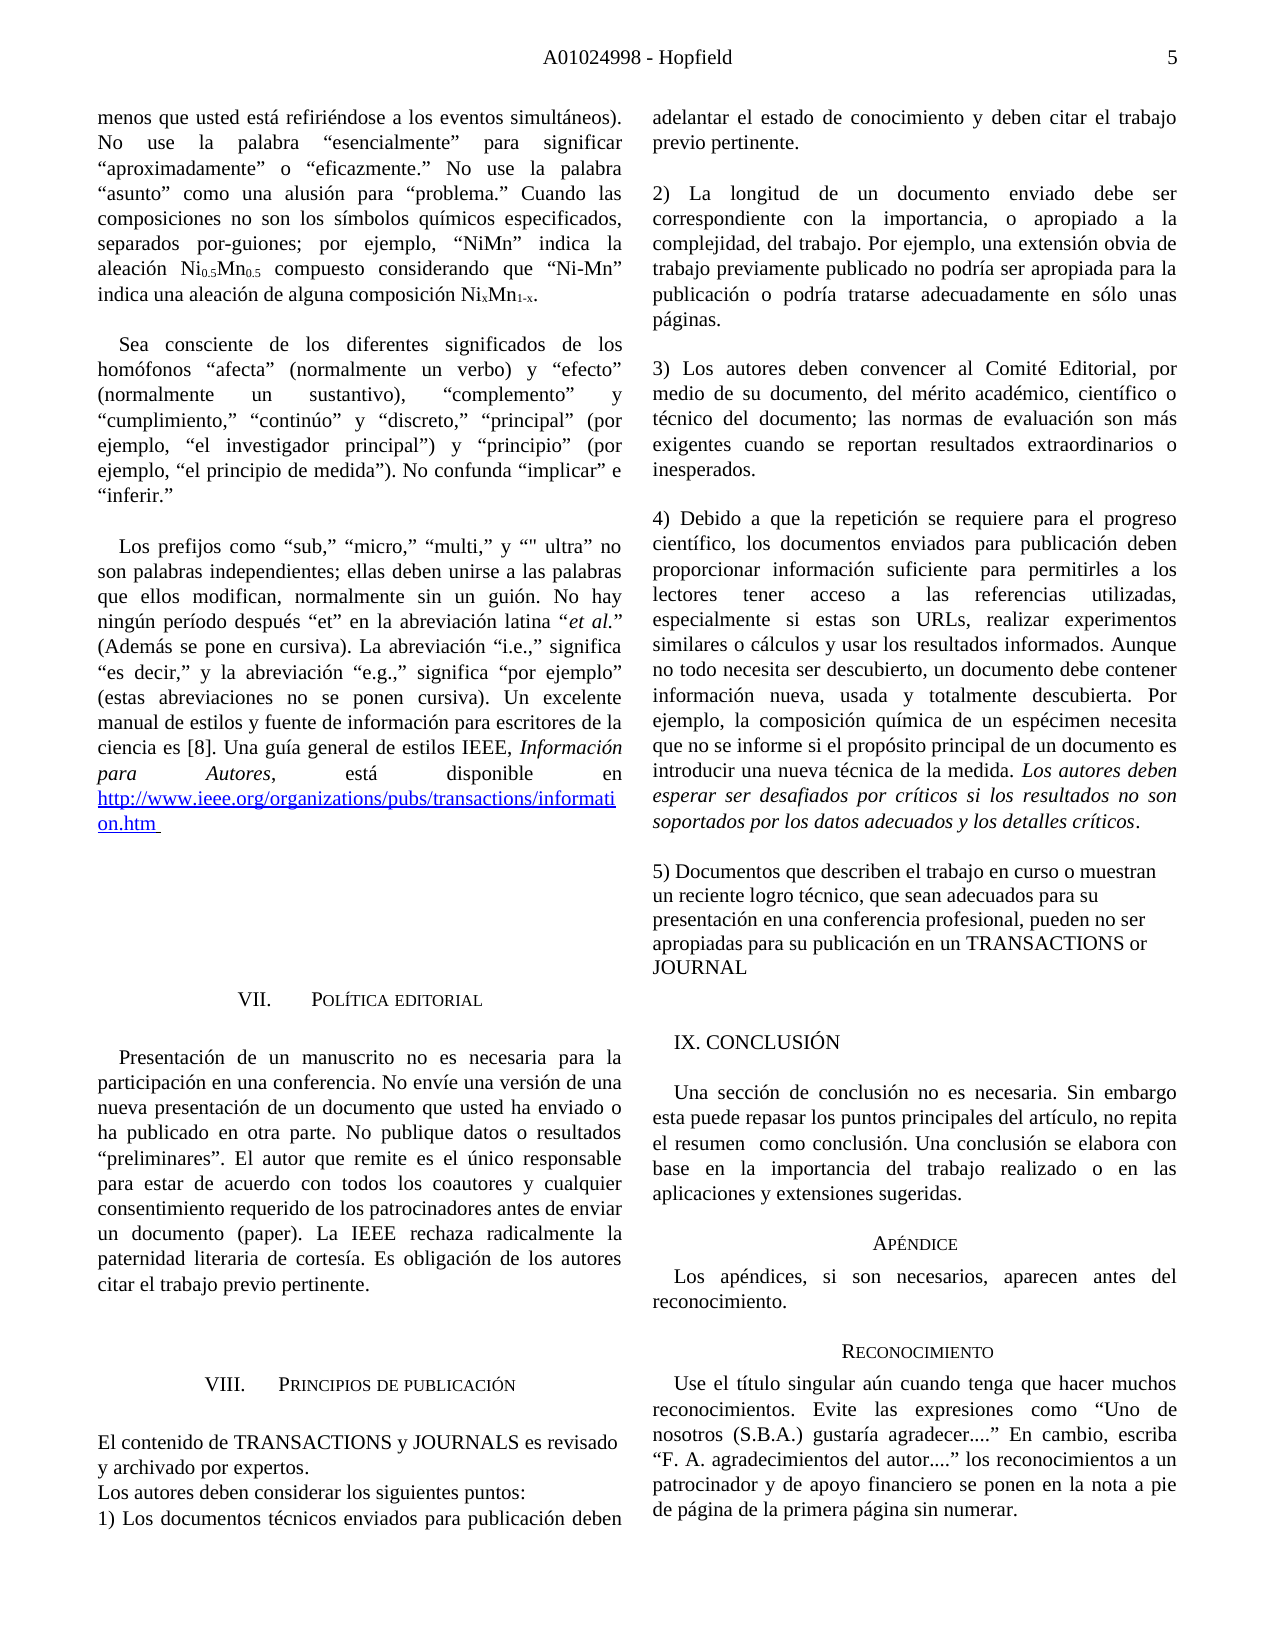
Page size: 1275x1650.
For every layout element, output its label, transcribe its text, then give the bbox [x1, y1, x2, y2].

text 3) Los autores deben convencer al Comité Editorial, por medio de su documento, del mérito académico, científico o técnico del documento; las normas de evaluación son más exigentes cuando se reportan resultados extraordinarios o inesperados. [652, 356, 1177, 481]
text 1) Los documentos técnicos enviados para publicación deben [97, 1505, 622, 1529]
text menos que usted está refiriéndose a los eventos simultáneos). No use la palabra “esencialmente” para significar “aproximadamente” o “eficazmente.” No use la palabra “asunto” como una alusión para “problema.” Cuando las composiciones no son los símbolos químicos especificados, separados por-guiones; por ejemplo, “NiMn” indica la aleación Ni0.5Mn0.5 compuesto considerando que “Ni-Mn” indica una aleación de alguna composición NixMn1-x. [97, 105, 622, 306]
text El contenido de TRANSACTIONS y JOURNALS es revisado y archivado por expertos. [97, 1430, 622, 1479]
text Una sección de conclusión no es necesaria. Sin embargo esta puede repasar los puntos principales del artículo, no repita el resumen como conclusión. Una conclusión se elabora con base en la importancia del trabajo realizado o en las aplicaciones y extensiones sugeridas. [652, 1080, 1177, 1205]
text 5) Documentos que describen el trabajo en curso o muestran un reciente logro técnico, que sean adecuados para su presentación en una conferencia profesional, pueden no ser apropiadas para su publicación en un TRANSACTIONS or JOURNAL [652, 859, 1177, 979]
text Reconocimiento [652, 1339, 1177, 1363]
text Sea consciente de los diferentes significados de los homófonos “afecta” (normalmente un verbo) y “efecto” (normalmente un sustantivo), “complemento” y “cumplimiento,” “continúo” y “discreto,” “principal” (por ejemplo, “el investigador principal”) y “principio” (por ejemplo, “el principio de medida”). No confunda “implicar” e “inferir.” [97, 332, 622, 507]
text Presentación de un manuscrito no es necesaria para la participación en una conferencia. No envíe una versión de una nueva presentación de un documento que usted ha enviado o ha publicado en otra parte. No publique datos o resultados “preliminares”. El autor que remite es el único responsable para estar de acuerdo con todos los coautores y cualquier consentimiento requerido de los patrocinadores antes de enviar un documento (paper). La IEEE rechaza radicalmente la paternidad literaria de cortesía. Es obligación de los autores citar el trabajo previo pertinente. [97, 1045, 622, 1296]
text Los prefijos como “sub,” “micro,” “multi,” y “" ultra” no son palabras independientes; ellas deben unirse a las palabras que ellos modifican, normalmente sin un guión. No hay ningún período después “et” en la abreviación latina “et al.” (Además se pone en cursiva). La abreviación “i.e.,” significa “es decir,” y la abreviación “e.g.,” significa “por ejemplo” (estas abreviaciones no se ponen cursiva). Un excelente manual de estilos y fuente de información para escritores de la ciencia es [8]. Una guía general de estilos IEEE, Información para Autores, está disponible en http://www.ieee.org/organizations/pubs/transactions/information.htm [97, 533, 622, 835]
text 2) La longitud de un documento enviado debe ser correspondiente con la importancia, o apropiado a la complejidad, del trabajo. Por ejemplo, una extensión obvia de trabajo previamente publicado no podría ser apropiada para la publicación o podría tratarse adecuadamente en sólo unas páginas. [652, 181, 1177, 331]
text Apéndice [652, 1231, 1177, 1255]
text IX. CONCLUSIÓN [652, 1030, 1177, 1054]
subtitle Principios de publicación [97, 1372, 622, 1396]
text Los apéndices, si son necesarios, aparecen antes del reconocimiento. [652, 1263, 1177, 1313]
text Use el título singular aún cuando tenga que hacer muchos reconocimientos. Evite las expresiones como “Uno de nosotros (S.B.A.) gustaría agradecer....” En cambio, escriba “F. A. agradecimientos del autor....” los reconocimientos a un patrocinador y de apoyo financiero se ponen en la nota a pie de página de la primera página sin numerar. [652, 1371, 1177, 1521]
text adelantar el estado de conocimiento y deben citar el trabajo previo pertinente. [652, 105, 1177, 154]
text Los autores deben considerar los siguientes puntos: [97, 1480, 622, 1504]
text 4) Debido a que la repetición se requiere para el progreso científico, los documentos enviados para publicación deben proporcionar información suficiente para permitirles a los lectores tener acceso a las referencias utilizadas, especialmente si estas son URLs, realizar experimentos similares o cálculos y usar los resultados informados. Aunque no todo necesita ser descubierto, un documento debe contener información nueva, usada y totalmente descubierta. Por ejemplo, la composición química de un espécimen necesita que no se informe si el propósito principal de un documento es introducir una nueva técnica de la medida. Los autores deben esperar ser desafiados por críticos si los resultados no son soportados por los datos adecuados y los detalles críticos. [652, 506, 1177, 833]
subtitle Política editorial [97, 987, 622, 1011]
